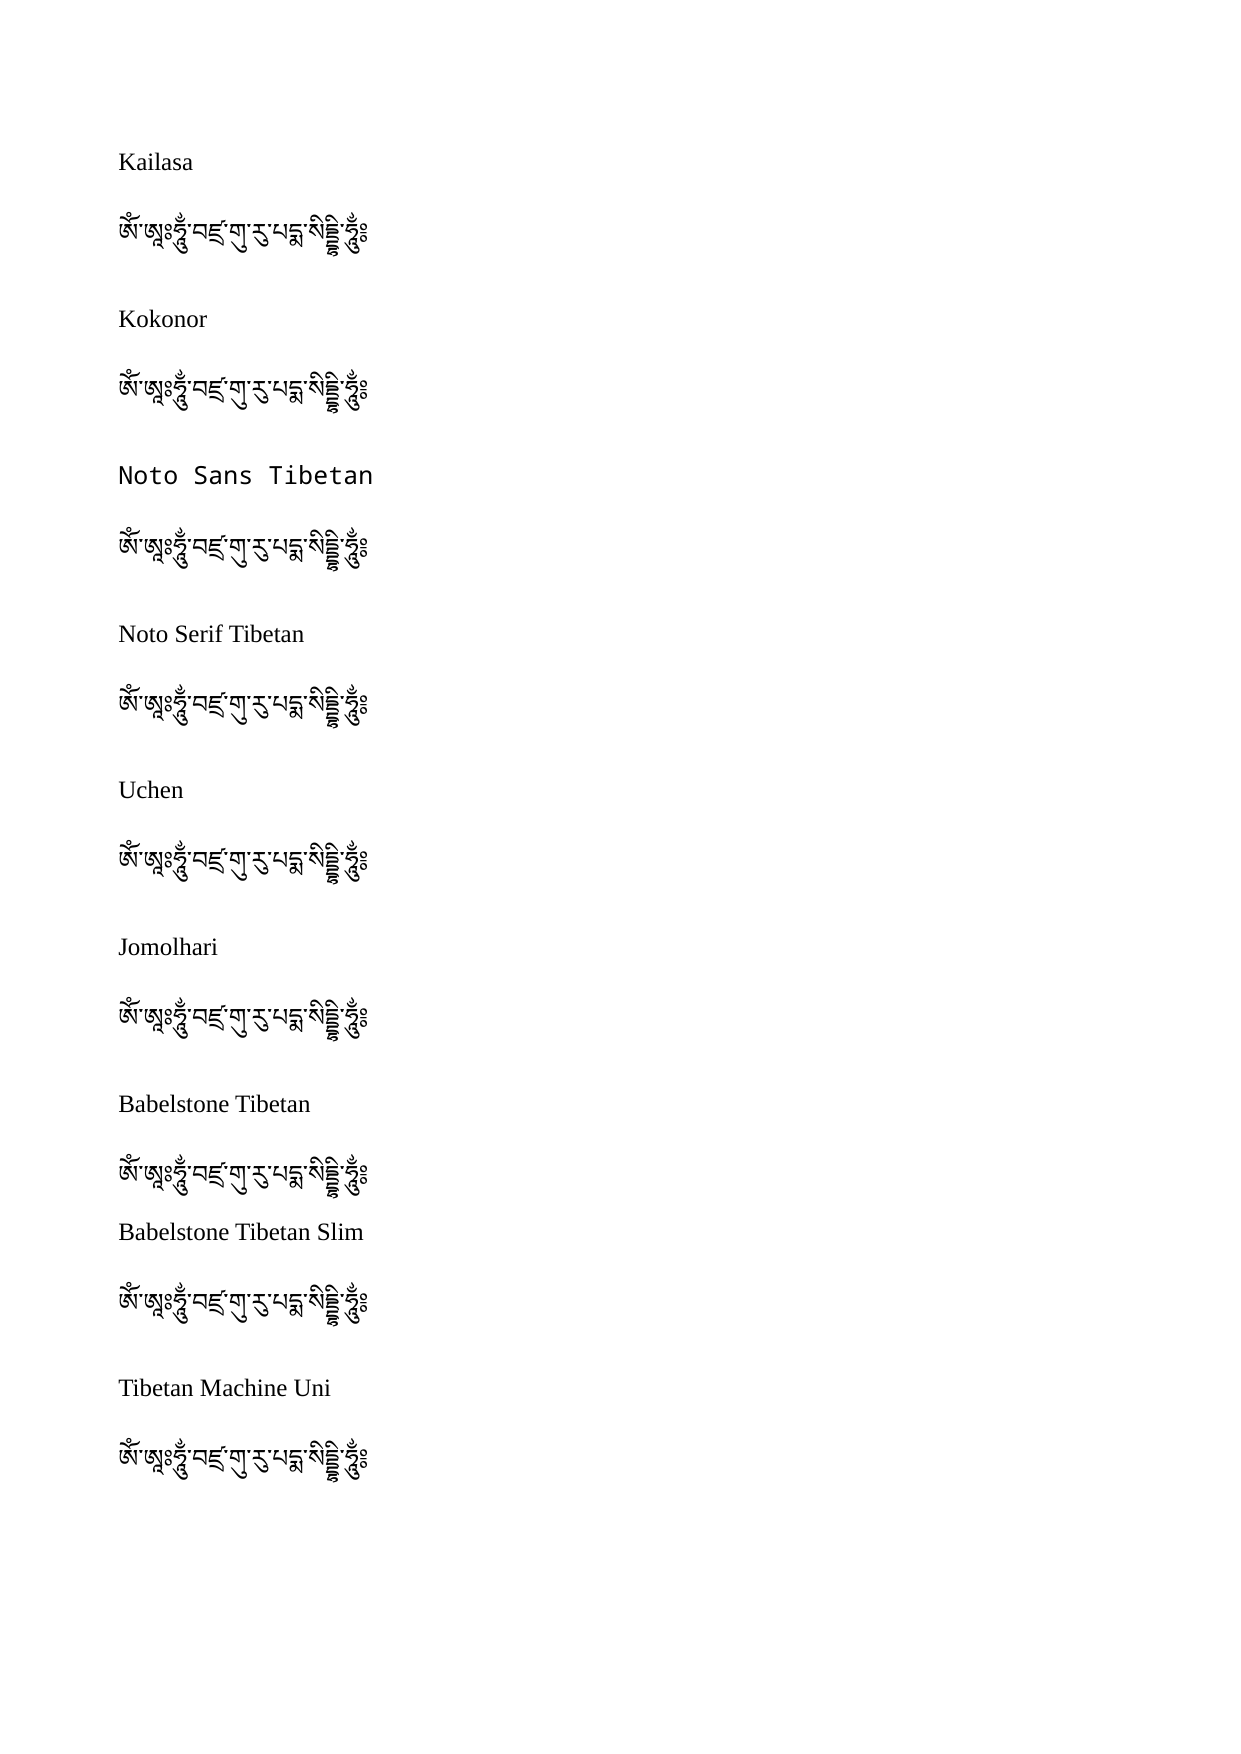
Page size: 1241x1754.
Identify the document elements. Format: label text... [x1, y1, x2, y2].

text ཨོཾ་ཨཱཿཧཱུྂ་བཛྲ་གུ་རུ་པདྨ་སིདྡྷི་ཧཱུྂ༔ [118, 1274, 1122, 1345]
text Tibetan Machine Uni [118, 1373, 1122, 1402]
text Noto Serif Tibetan [118, 619, 1122, 648]
text Babelstone Tibetan [118, 1089, 1122, 1118]
text ཨོཾ་ཨཱཿཧཱུྂ་བཛྲ་གུ་རུ་པདྨ་སིདྡྷི་ཧཱུྂ༔ [118, 520, 1122, 590]
text Kokonor [118, 304, 1122, 333]
text ཨོཾ་ཨཱཿཧཱུྂ་བཛྲ་གུ་རུ་པདྨ་སིདྡྷི་ཧཱུྂ༔ [118, 990, 1122, 1060]
text ཨོཾ་ཨཱཿཧཱུྂ་བཛྲ་གུ་རུ་པདྨ་སིདྡྷི་ཧཱུྂ༔ [118, 204, 1122, 275]
text Kailasa [118, 147, 1122, 176]
text ཨོཾ་ཨཱཿཧཱུྂ་བཛྲ་གུ་རུ་པདྨ་སིདྡྷི་ཧཱུྂ༔ [118, 676, 1122, 747]
text ཨོཾ་ཨཱཿཧཱུྂ་བཛྲ་གུ་རུ་པདྨ་སིདྡྷི་ཧཱུྂ༔ [118, 833, 1122, 903]
text Jomolhari [118, 932, 1122, 961]
text ཨོཾ་ཨཱཿཧཱུྂ་བཛྲ་གུ་རུ་པདྨ་སིདྡྷི་ཧཱུྂ༔ [118, 362, 1122, 432]
text ཨོཾ་ཨཱཿཧཱུྂ་བཛྲ་གུ་རུ་པདྨ་སིདྡྷི་ཧཱུྂ༔ [118, 1431, 1122, 1501]
text Noto Sans Tibetan [118, 461, 1122, 491]
text Uchen [118, 776, 1122, 804]
text Babelstone Tibetan Slim [118, 1217, 1122, 1246]
text ཨོཾ་ཨཱཿཧཱུྂ་བཛྲ་གུ་རུ་པདྨ་སིདྡྷི་ཧཱུྂ༔ [118, 1146, 1122, 1217]
